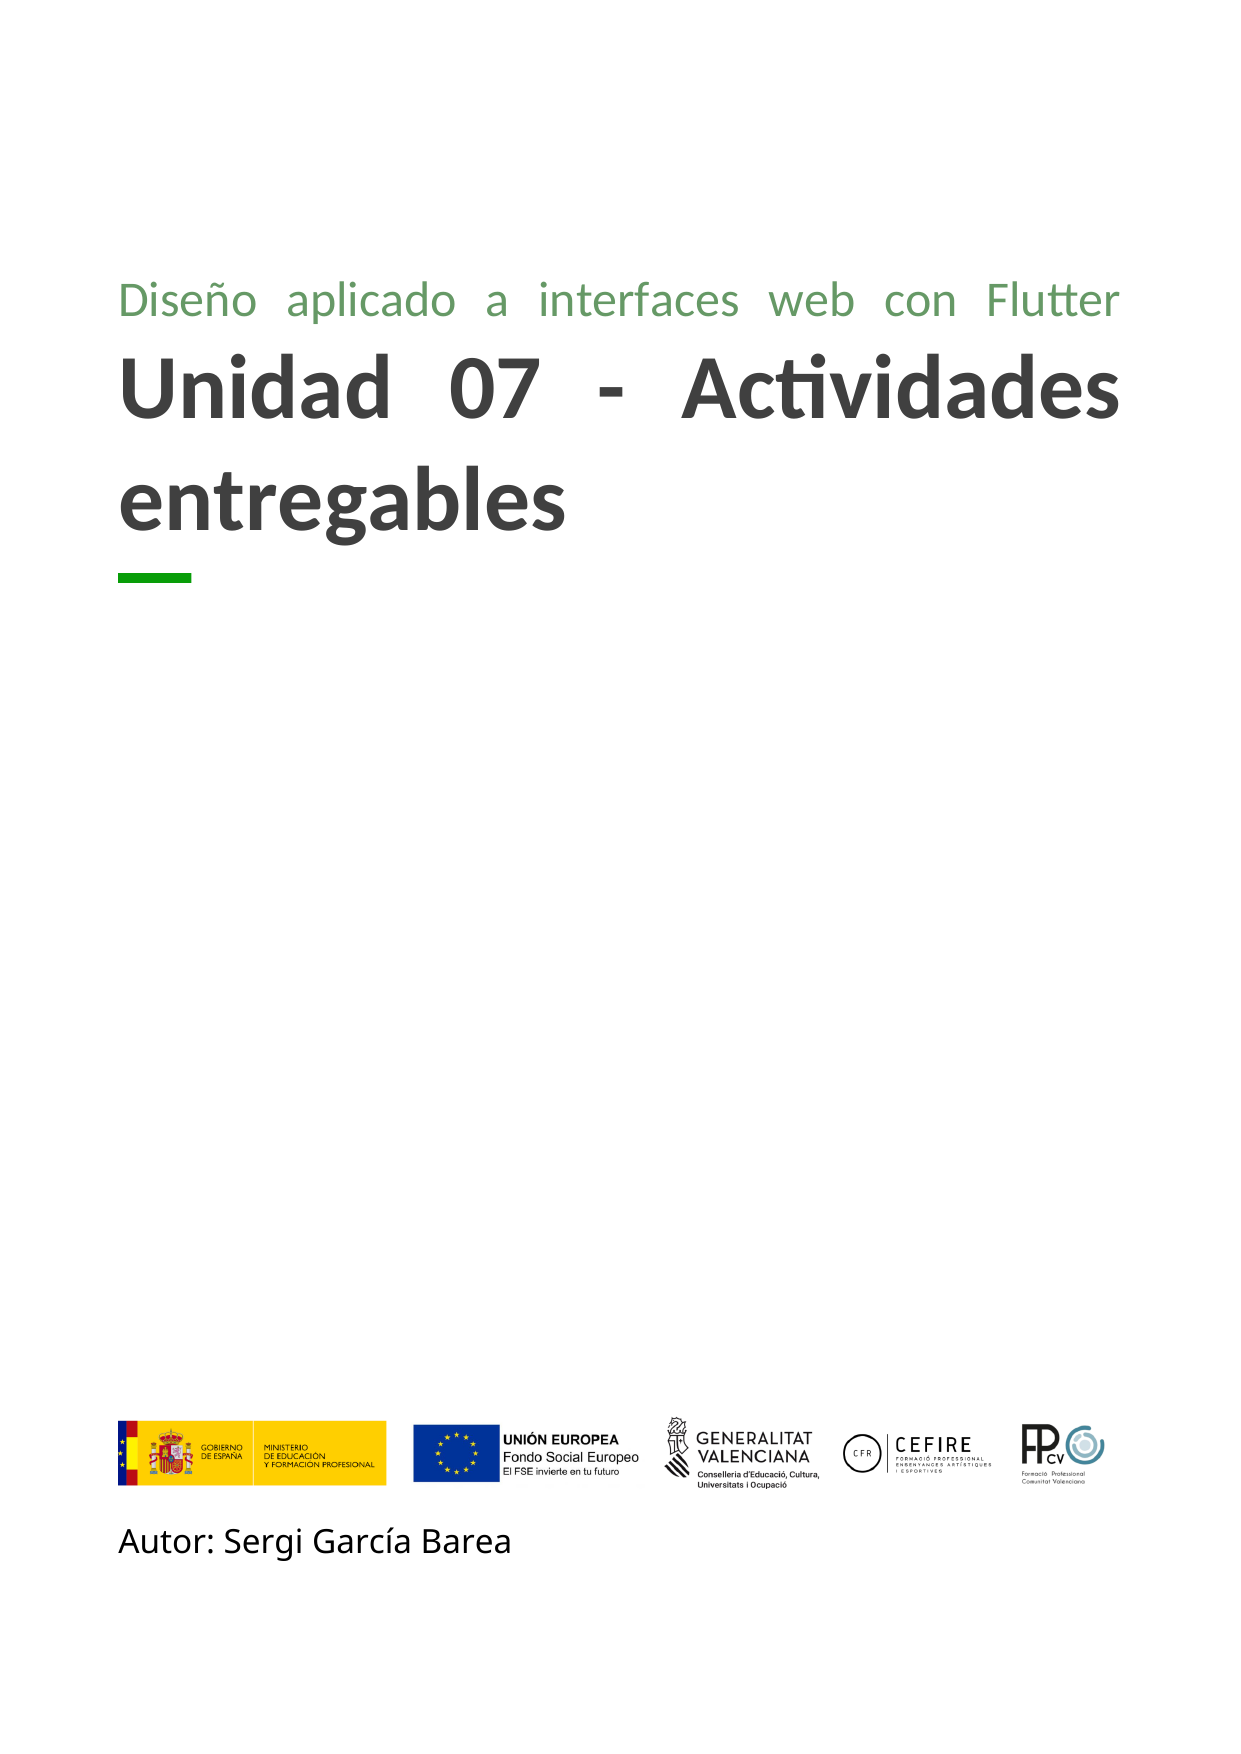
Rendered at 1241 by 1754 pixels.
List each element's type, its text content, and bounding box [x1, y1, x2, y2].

text Autor: Sergi García Barea [118, 1517, 1122, 1563]
picture [118, 573, 192, 583]
title Diseño aplicado a interfaces web con Flutter Unidad 07 - Actividades entregables [118, 268, 1122, 553]
picture [118, 1416, 1122, 1489]
